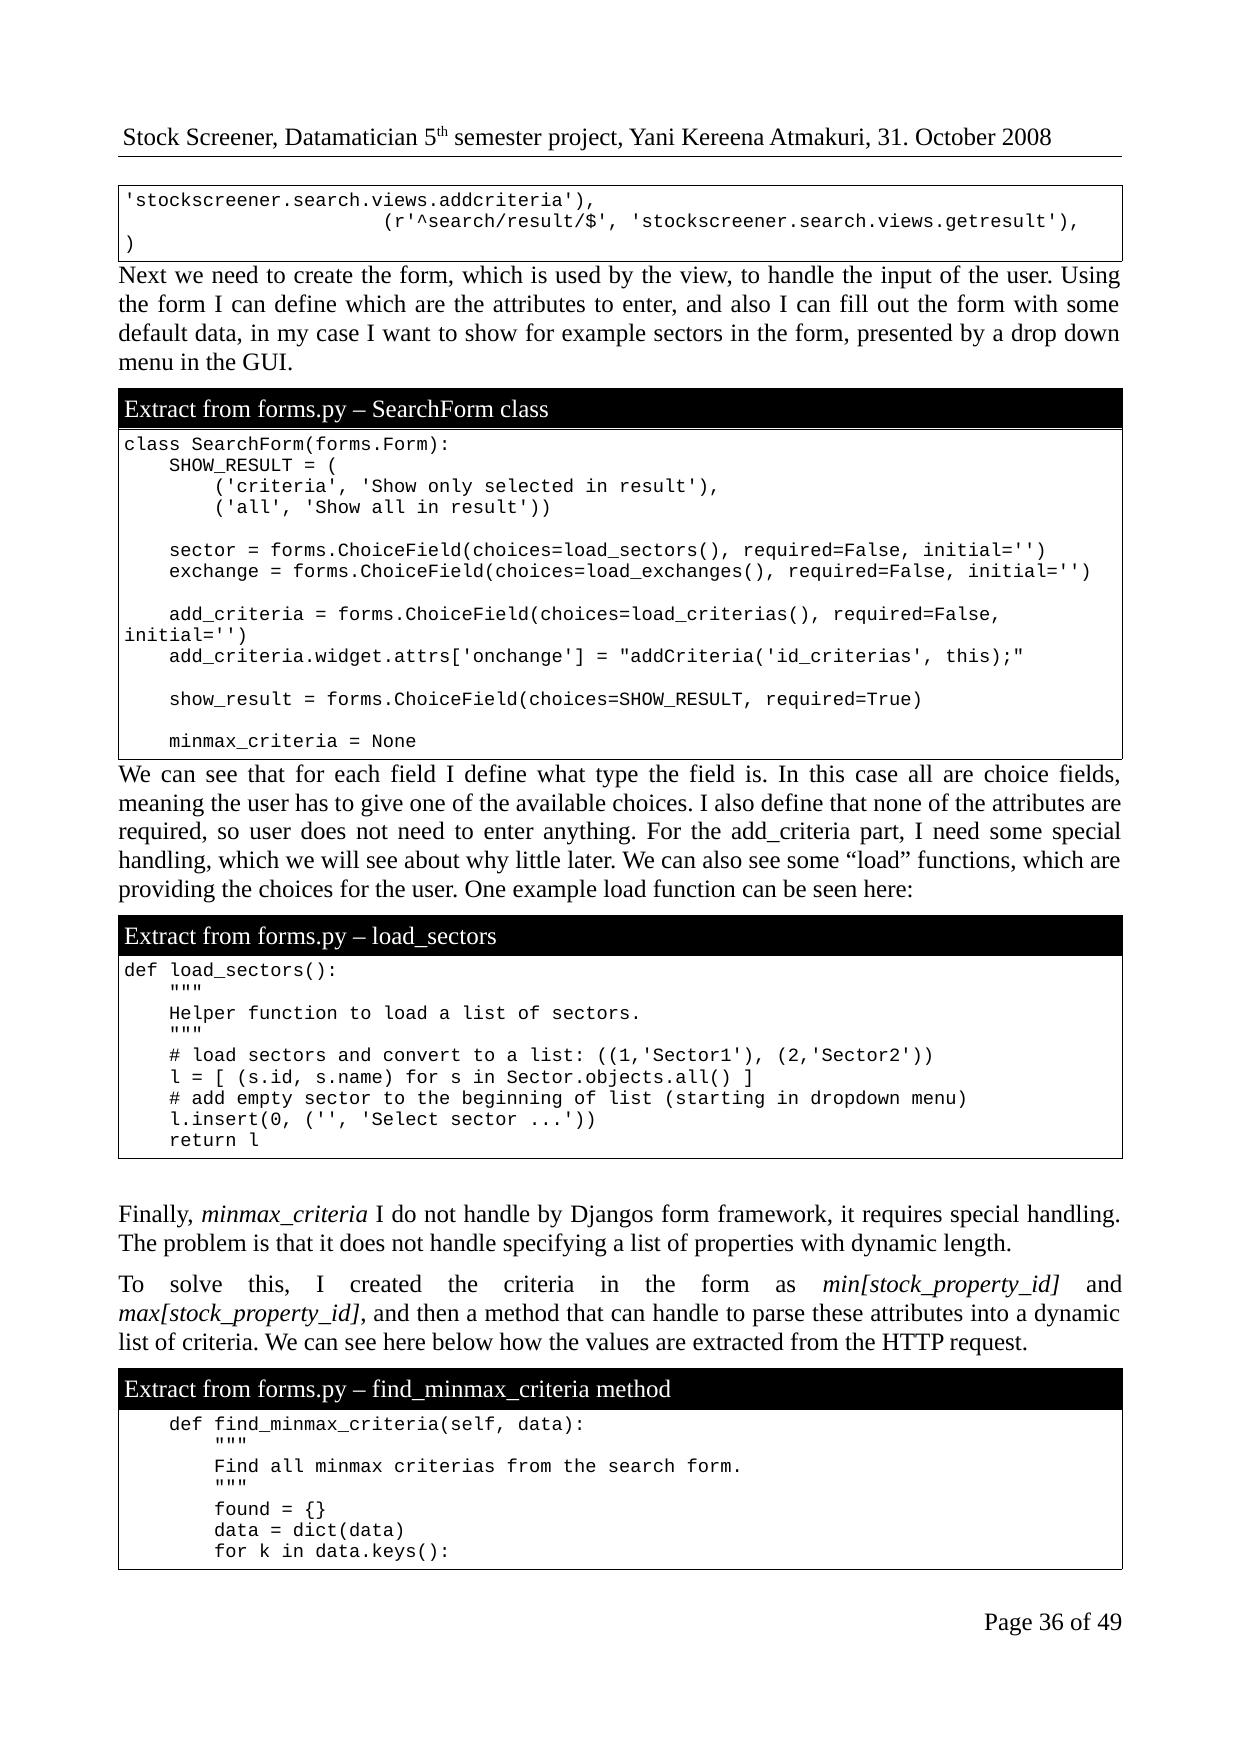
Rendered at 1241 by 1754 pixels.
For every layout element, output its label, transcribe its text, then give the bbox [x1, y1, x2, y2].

table_cell class SearchForm(forms.Form): SHOW_RESULT = ( ('criteria', 'Show only selected in result'), ('all', 'Show all in result')) sector = forms.ChoiceField(choices=load_sectors(), required=False, initial='') exchange = forms.ChoiceField(choices=load_exchanges(), required=False, initial='') add_criteria = forms.ChoiceField(choices=load_criterias(), required=False, initial='') add_criteria.widget.attrs['onchange'] = "addCriteria('id_criterias', this);" show_result = forms.ChoiceField(choices=SHOW_RESULT, required=True) minmax_criteria = None [119, 430, 1122, 759]
table_cell 'stockscreener.search.views.addcriteria'), (r'^search/result/$', 'stockscreener.search.views.getresult'), ) [119, 186, 1122, 261]
table_header Extract from forms.py – load_sectors [119, 916, 1122, 955]
text To solve this, I created the criteria in the form as min[stock_property_id] and max[stock_property_id], and then a method that can handle to parse these attributes into a dynamic list of criteria. We can see here below how the values are extracted from the HTTP request. [118, 1269, 1122, 1356]
text Finally, minmax_criteria I do not handle by Djangos form framework, it requires special handling. The problem is that it does not handle specifying a list of properties with dynamic length. [118, 1199, 1122, 1257]
table_cell def find_minmax_criteria(self, data): """ Find all minmax criterias from the search form. """ found = {} data = dict(data) for k in data.keys(): [119, 1410, 1122, 1569]
table_header Extract from forms.py – SearchForm class [119, 389, 1122, 428]
table_cell def load_sectors(): """ Helper function to load a list of sectors. """ # load sectors and convert to a list: ((1,'Sector1'), (2,'Sector2')) l = [ (s.id, s.name) for s in Sector.objects.all() ] # add empty sector to the beginning of list (starting in dropdown menu) l.insert(0, ('', 'Select sector ...')) return l [119, 956, 1122, 1158]
text Next we need to create the form, which is used by the view, to handle the input of the user. Using the form I can define which are the attributes to enter, and also I can fill out the form with some default data, in my case I want to show for example sectors in the form, presented by a drop down menu in the GUI. [118, 262, 1122, 376]
text We can see that for each field I define what type the field is. In this case all are choice fields, meaning the user has to give one of the available choices. I also define that none of the attributes are required, so user does not need to enter anything. For the add_criteria part, I need some special handling, which we will see about why little later. We can also see some “load” functions, which are providing the choices for the user. One example load function can be seen here: [118, 760, 1122, 903]
table_header Extract from forms.py – find_minmax_criteria method [119, 1369, 1122, 1409]
